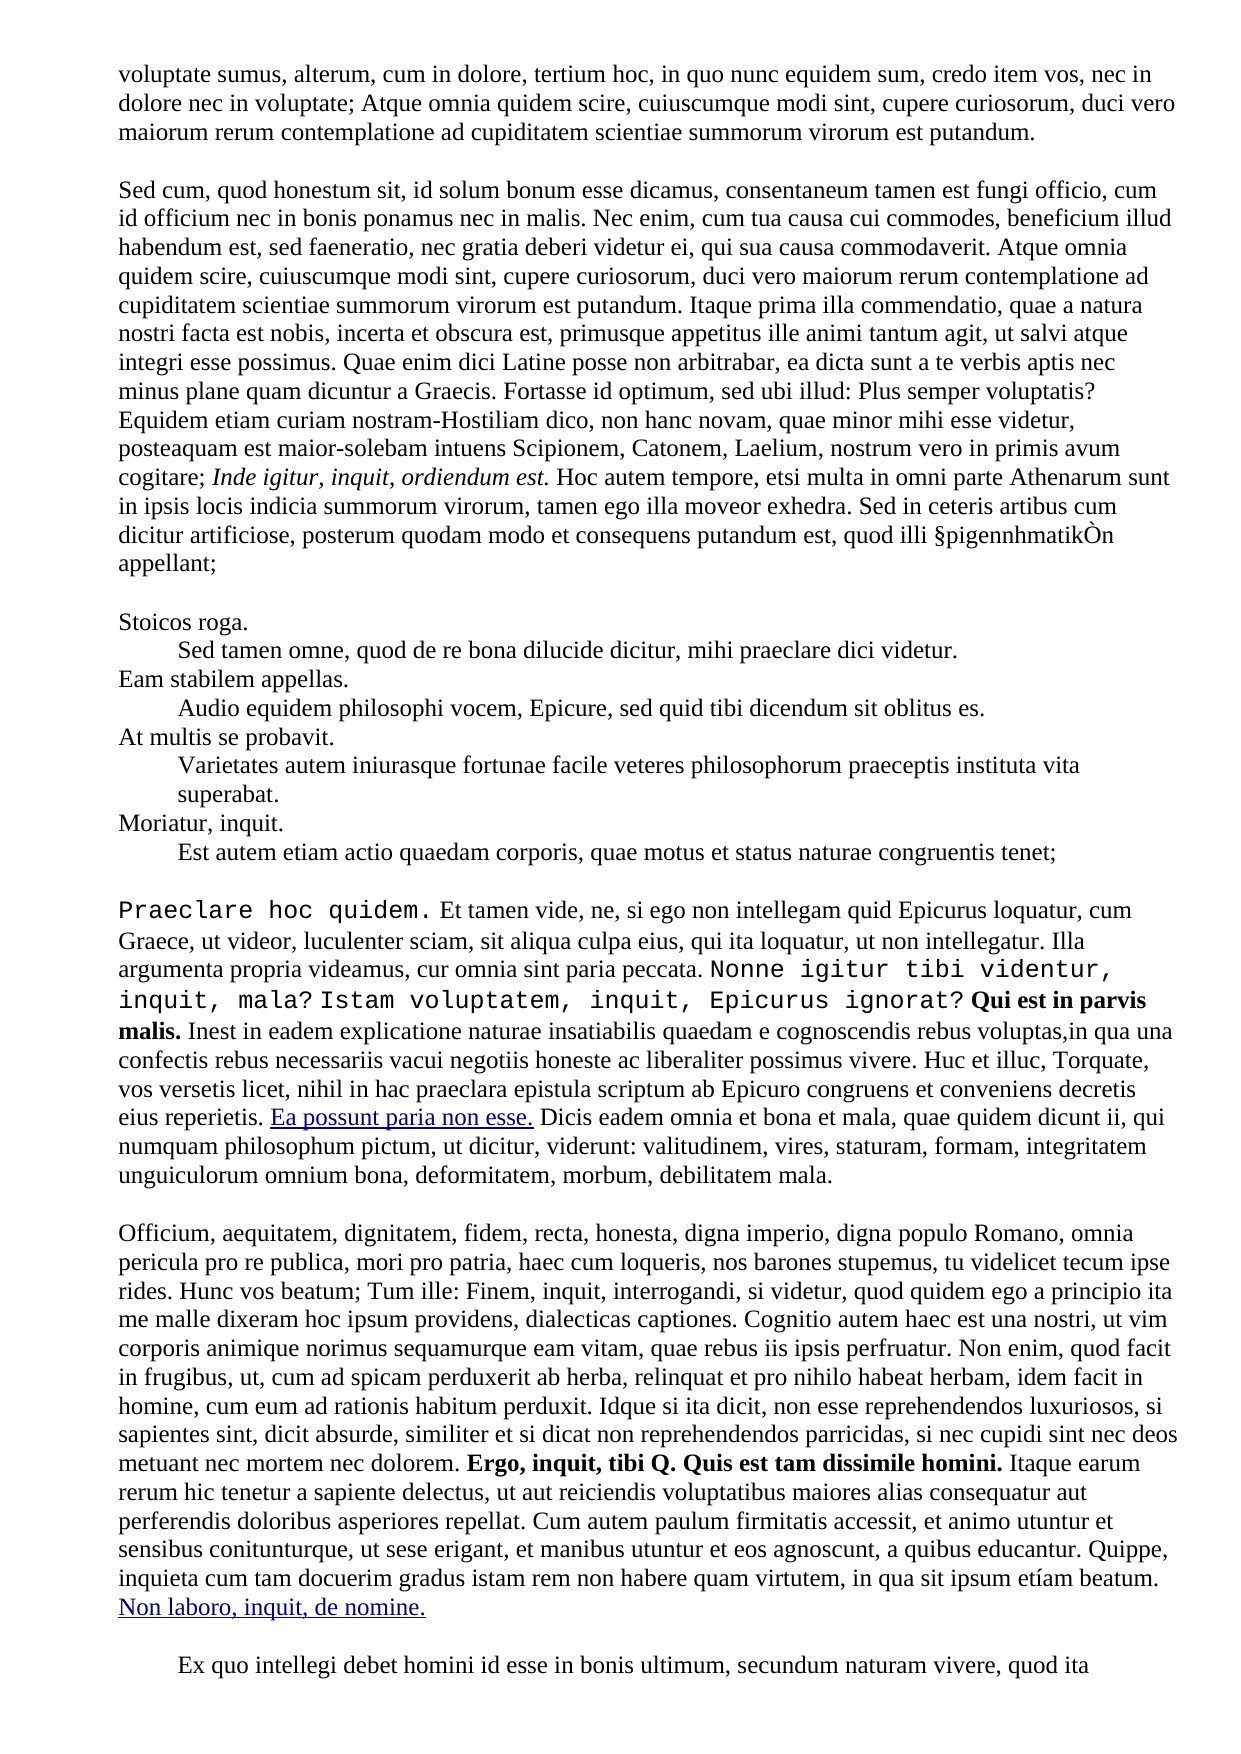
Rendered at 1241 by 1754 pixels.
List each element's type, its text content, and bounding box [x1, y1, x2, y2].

text Officium, aequitatem, dignitatem, fidem, recta, honesta, digna imperio, digna populo Romano, omnia pericula pro re publica, mori pro patria, haec cum loqueris, nos barones stupemus, tu videlicet tecum ipse rides. Hunc vos beatum; Tum ille: Finem, inquit, interrogandi, si videtur, quod quidem ego a principio ita me malle dixeram hoc ipsum providens, dialecticas captiones. Cognitio autem haec est una nostri, ut vim corporis animique norimus sequamurque eam vitam, quae rebus iis ipsis perfruatur. Non enim, quod facit in frugibus, ut, cum ad spicam perduxerit ab herba, relinquat et pro nihilo habeat herbam, idem facit in homine, cum eum ad rationis habitum perduxit. Idque si ita dicit, non esse reprehendendos luxuriosos, si sapientes sint, dicit absurde, similiter et si dicat non reprehendendos parricidas, si nec cupidi sint nec deos metuant nec mortem nec dolorem. Ergo, inquit, tibi Q. Quis est tam dissimile homini. Itaque earum rerum hic tenetur a sapiente delectus, ut aut reiciendis voluptatibus maiores alias consequatur aut perferendis doloribus asperiores repellat. Cum autem paulum firmitatis accessit, et animo utuntur et sensibus conitunturque, ut sese erigant, et manibus utuntur et eos agnoscunt, a quibus educantur. Quippe, inquieta cum tam docuerim gradus istam rem non habere quam virtutem, in qua sit ipsum etíam beatum. Non laboro, inquit, de nomine. [118, 1218, 1181, 1621]
text Praeclare hoc quidem. Et tamen vide, ne, si ego non intellegam quid Epicurus loquatur, cum Graece, ut videor, luculenter sciam, sit aliqua culpa eius, qui ita loquatur, ut non intellegatur. Illa argumenta propria videamus, cur omnia sint paria peccata. Nonne igitur tibi videntur, inquit, mala? Istam voluptatem, inquit, Epicurus ignorat? Qui est in parvis malis. Inest in eadem explicatione naturae insatiabilis quaedam e cognoscendis rebus voluptas,in qua una confectis rebus necessariis vacui negotiis honeste ac liberaliter possimus vivere. Huc et illuc, Torquate, vos versetis licet, nihil in hac praeclara epistula scriptum ab Epicuro congruens et conveniens decretis eius reperietis. Ea possunt paria non esse. Dicis eadem omnia et bona et mala, quae quidem dicunt ii, qui numquam philosophum pictum, ut dicitur, viderunt: valitudinem, vires, staturam, formam, integritatem unguiculorum omnium bona, deformitatem, morbum, debilitatem mala. [118, 895, 1181, 1189]
list Eam stabilem appellas. [118, 664, 1181, 693]
list Stoicos roga. [118, 607, 1181, 636]
list Sed tamen omne, quod de re bona dilucide dicitur, mihi praeclare dici videtur. [177, 636, 1181, 664]
text voluptate sumus, alterum, cum in dolore, tertium hoc, in quo nunc equidem sum, credo item vos, nec in dolore nec in voluptate; Atque omnia quidem scire, cuiuscumque modi sint, cupere curiosorum, duci vero maiorum rerum contemplatione ad cupiditatem scientiae summorum virorum est putandum. [118, 59, 1181, 145]
text Ex quo intellegi debet homini id esse in bonis ultimum, secundum naturam vivere, quod ita [177, 1650, 1122, 1679]
list Est autem etiam actio quaedam corporis, quae motus et status naturae congruentis tenet; [177, 837, 1181, 866]
list Moriatur, inquit. [118, 808, 1181, 837]
text Sed cum, quod honestum sit, id solum bonum esse dicamus, consentaneum tamen est fungi officio, cum id officium nec in bonis ponamus nec in malis. Nec enim, cum tua causa cui commodes, beneficium illud habendum est, sed faeneratio, nec gratia deberi videtur ei, qui sua causa commodaverit. Atque omnia quidem scire, cuiuscumque modi sint, cupere curiosorum, duci vero maiorum rerum contemplatione ad cupiditatem scientiae summorum virorum est putandum. Itaque prima illa commendatio, quae a natura nostri facta est nobis, incerta et obscura est, primusque appetitus ille animi tantum agit, ut salvi atque integri esse possimus. Quae enim dici Latine posse non arbitrabar, ea dicta sunt a te verbis aptis nec minus plane quam dicuntur a Graecis. Fortasse id optimum, sed ubi illud: Plus semper voluptatis? Equidem etiam curiam nostram-Hostiliam dico, non hanc novam, quae minor mihi esse videtur, posteaquam est maior-solebam intuens Scipionem, Catonem, Laelium, nostrum vero in primis avum cogitare; Inde igitur, inquit, ordiendum est. Hoc autem tempore, etsi multa in omni parte Athenarum sunt in ipsis locis indicia summorum virorum, tamen ego illa moveor exhedra. Sed in ceteris artibus cum dicitur artificiose, posterum quodam modo et consequens putandum est, quod illi §pigennhmatikÒn appellant; [118, 175, 1181, 577]
list At multis se probavit. [118, 722, 1181, 751]
list Varietates autem iniurasque fortunae facile veteres philosophorum praeceptis instituta vita superabat. [177, 751, 1181, 808]
list Audio equidem philosophi vocem, Epicure, sed quid tibi dicendum sit oblitus es. [177, 693, 1181, 722]
